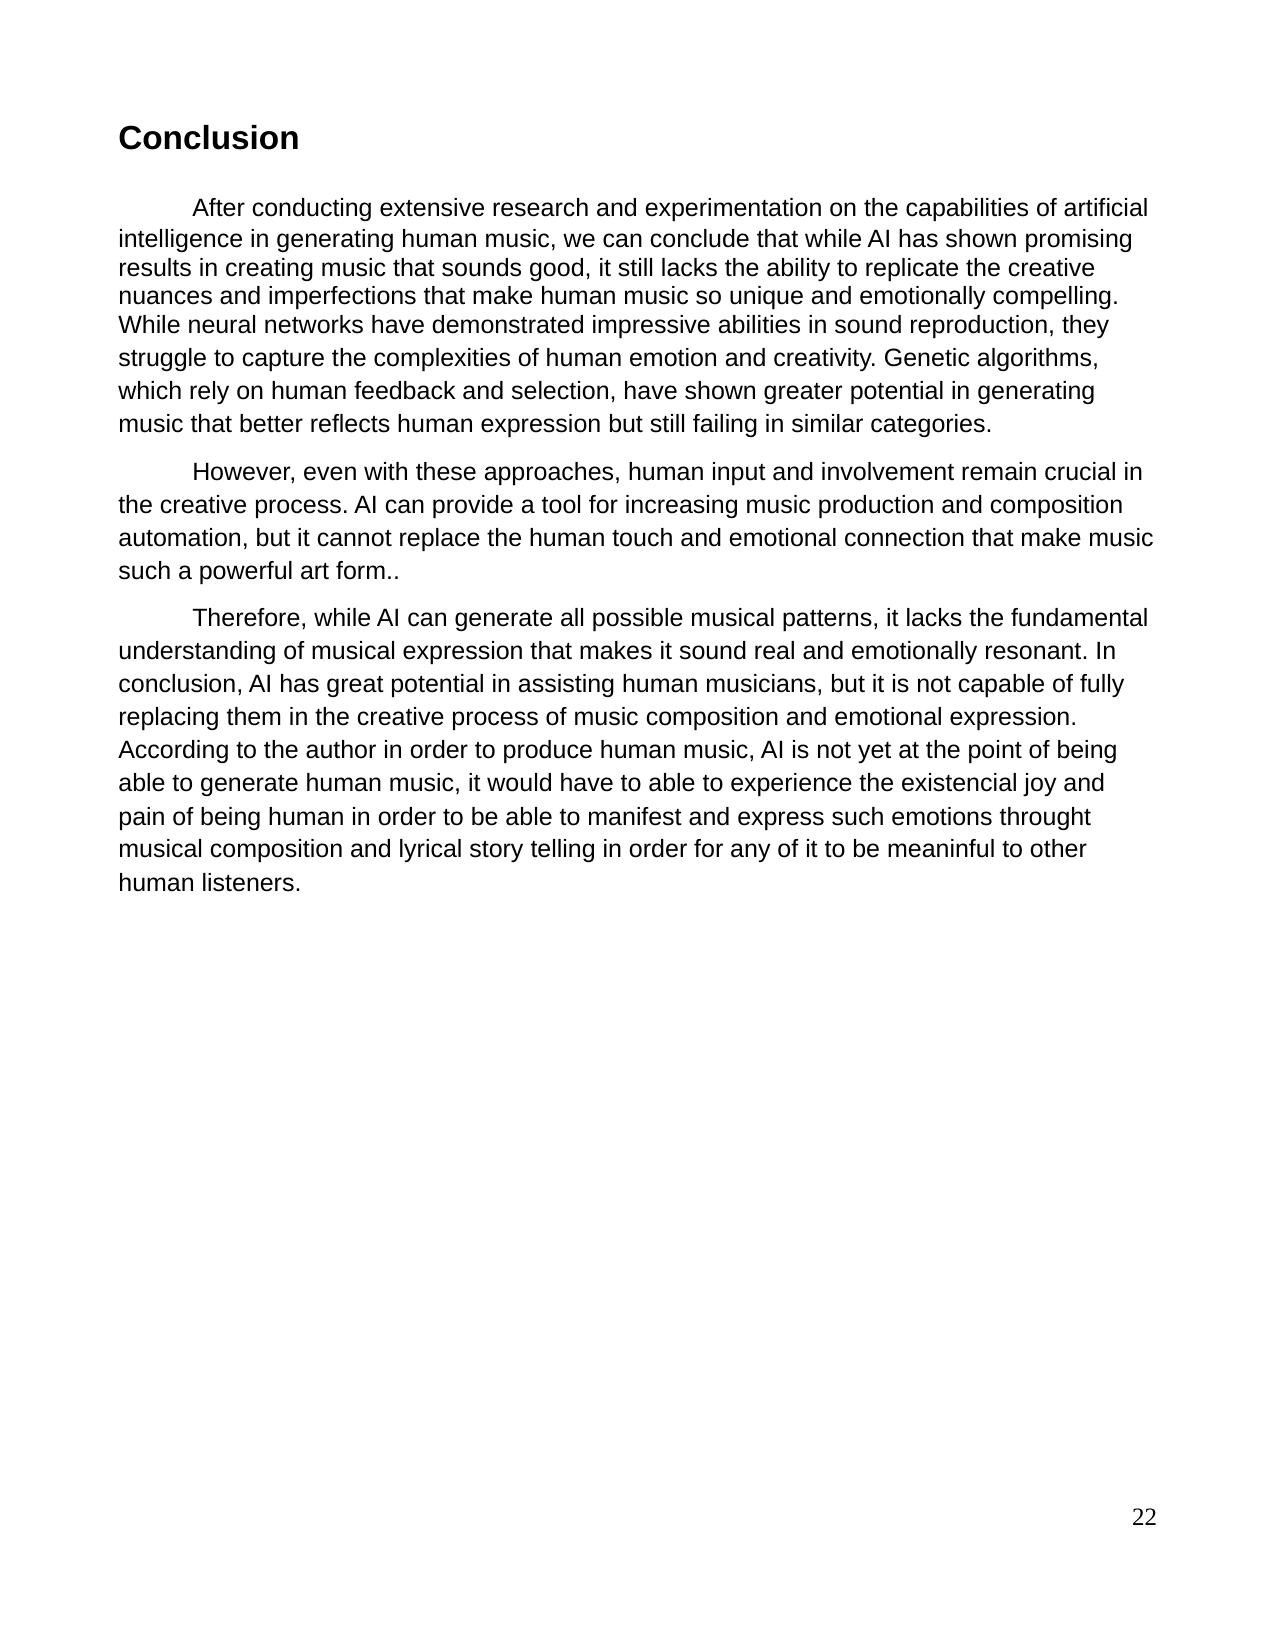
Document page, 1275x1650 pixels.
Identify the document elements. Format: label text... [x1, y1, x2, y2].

text Conclusion [118, 118, 1157, 157]
text However, even with these approaches, human input and involvement remain crucial in the creative process. AI can provide a tool for increasing music production and composition automation, but it cannot replace the human touch and emotional connection that make music such a powerful art form.. [118, 457, 1157, 584]
text While neural networks have demonstrated impressive abilities in sound reproduction, they struggle to capture the complexities of human emotion and creativity. Genetic algorithms, which rely on human feedback and selection, have shown greater potential in generating music that better reflects human expression but still failing in similar categories. [118, 310, 1157, 438]
text After conducting extensive research and experimentation on the capabilities of artificial intelligence in generating human music, we can conclude that while AI has shown promising results in creating music that sounds good, it still lacks the ability to replicate the creative nuances and imperfections that make human music so unique and emotionally compelling. [118, 185, 1157, 310]
text Therefore, while AI can generate all possible musical patterns, it lacks the fundamental understanding of musical expression that makes it sound real and emotionally resonant. In conclusion, AI has great potential in assisting human musicians, but it is not capable of fully replacing them in the creative process of music composition and emotional expression. According to the author in order to produce human music, AI is not yet at the point of being able to generate human music, it would have to able to experience the existencial joy and pain of being human in order to be able to manifest and express such emotions throught musical composition and lyrical story telling in order for any of it to be meaninful to other human listeners. [118, 603, 1157, 896]
